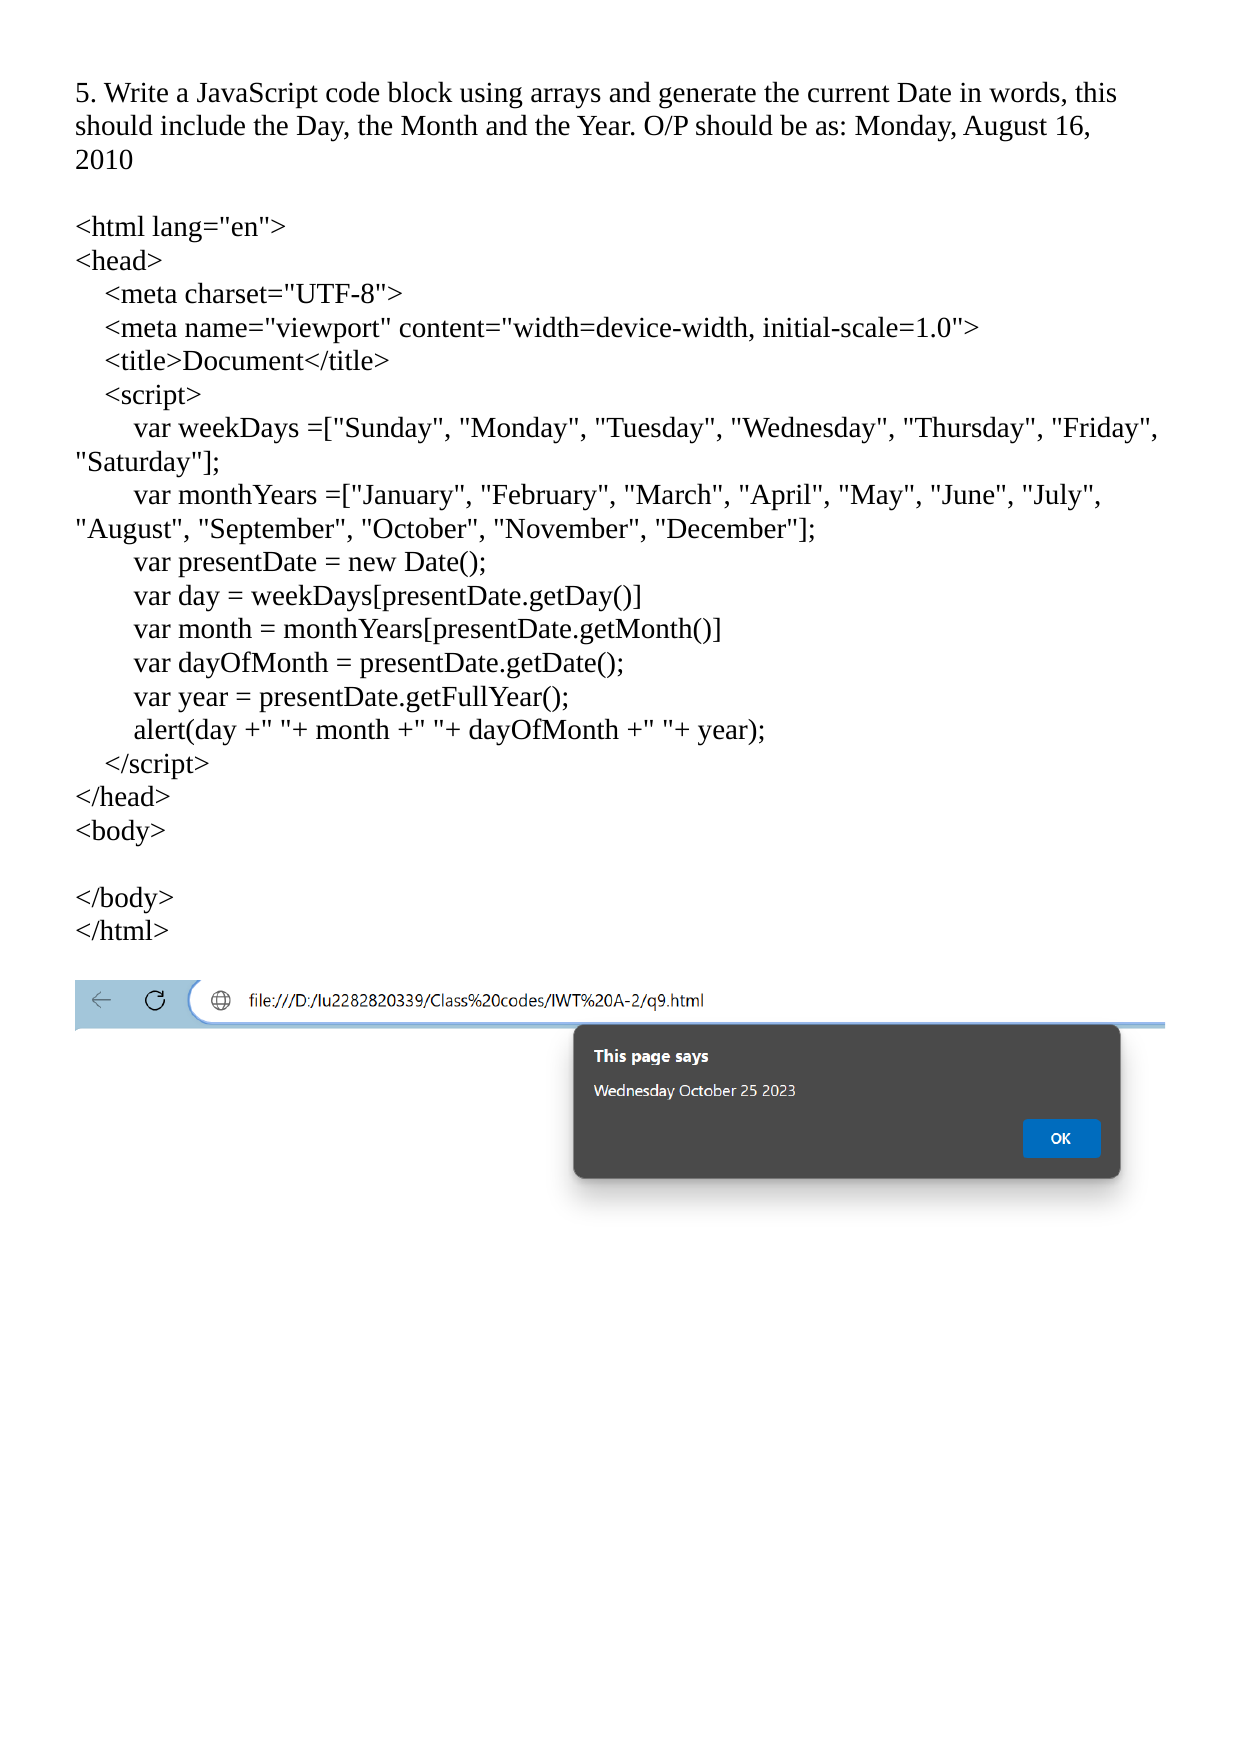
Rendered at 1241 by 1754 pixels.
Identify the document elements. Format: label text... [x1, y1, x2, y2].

text <html lang="en"> [75, 209, 1165, 243]
text <meta charset="UTF-8"> [75, 276, 1165, 310]
text </html> [75, 913, 1165, 947]
text <meta name="viewport" content="width=device-width, initial-scale=1.0"> [75, 310, 1165, 343]
picture [75, 980, 1166, 1255]
text <body> [75, 813, 1165, 846]
text 2010 [75, 142, 1165, 176]
text <script> [75, 377, 1165, 410]
text <head> [75, 243, 1165, 276]
text var weekDays =["Sunday", "Monday", "Tuesday", "Wednesday", "Thursday", "Friday", "Saturday"]; [75, 410, 1165, 477]
text alert(day +" "+ month +" "+ dayOfMonth +" "+ year); [75, 712, 1165, 746]
text var monthYears =["January", "February", "March", "April", "May", "June", "July", "August", "September", "October", "November", "December"]; [75, 477, 1165, 544]
text should include the Day, the Month and the Year. O/P should be as: Monday, August 16, [75, 108, 1165, 142]
text var month = monthYears[presentDate.getMonth()] [75, 612, 1165, 645]
text </script> [75, 746, 1165, 779]
text 5. Write a JavaScript code block using arrays and generate the current Date in words, this [75, 75, 1165, 108]
text var year = presentDate.getFullYear(); [75, 679, 1165, 712]
text <title>Document</title> [75, 343, 1165, 377]
text var presentDate = new Date(); [75, 544, 1165, 578]
text </body> [75, 880, 1165, 913]
text var day = weekDays[presentDate.getDay()] [75, 578, 1165, 612]
text var dayOfMonth = presentDate.getDate(); [75, 645, 1165, 679]
text </head> [75, 779, 1165, 813]
